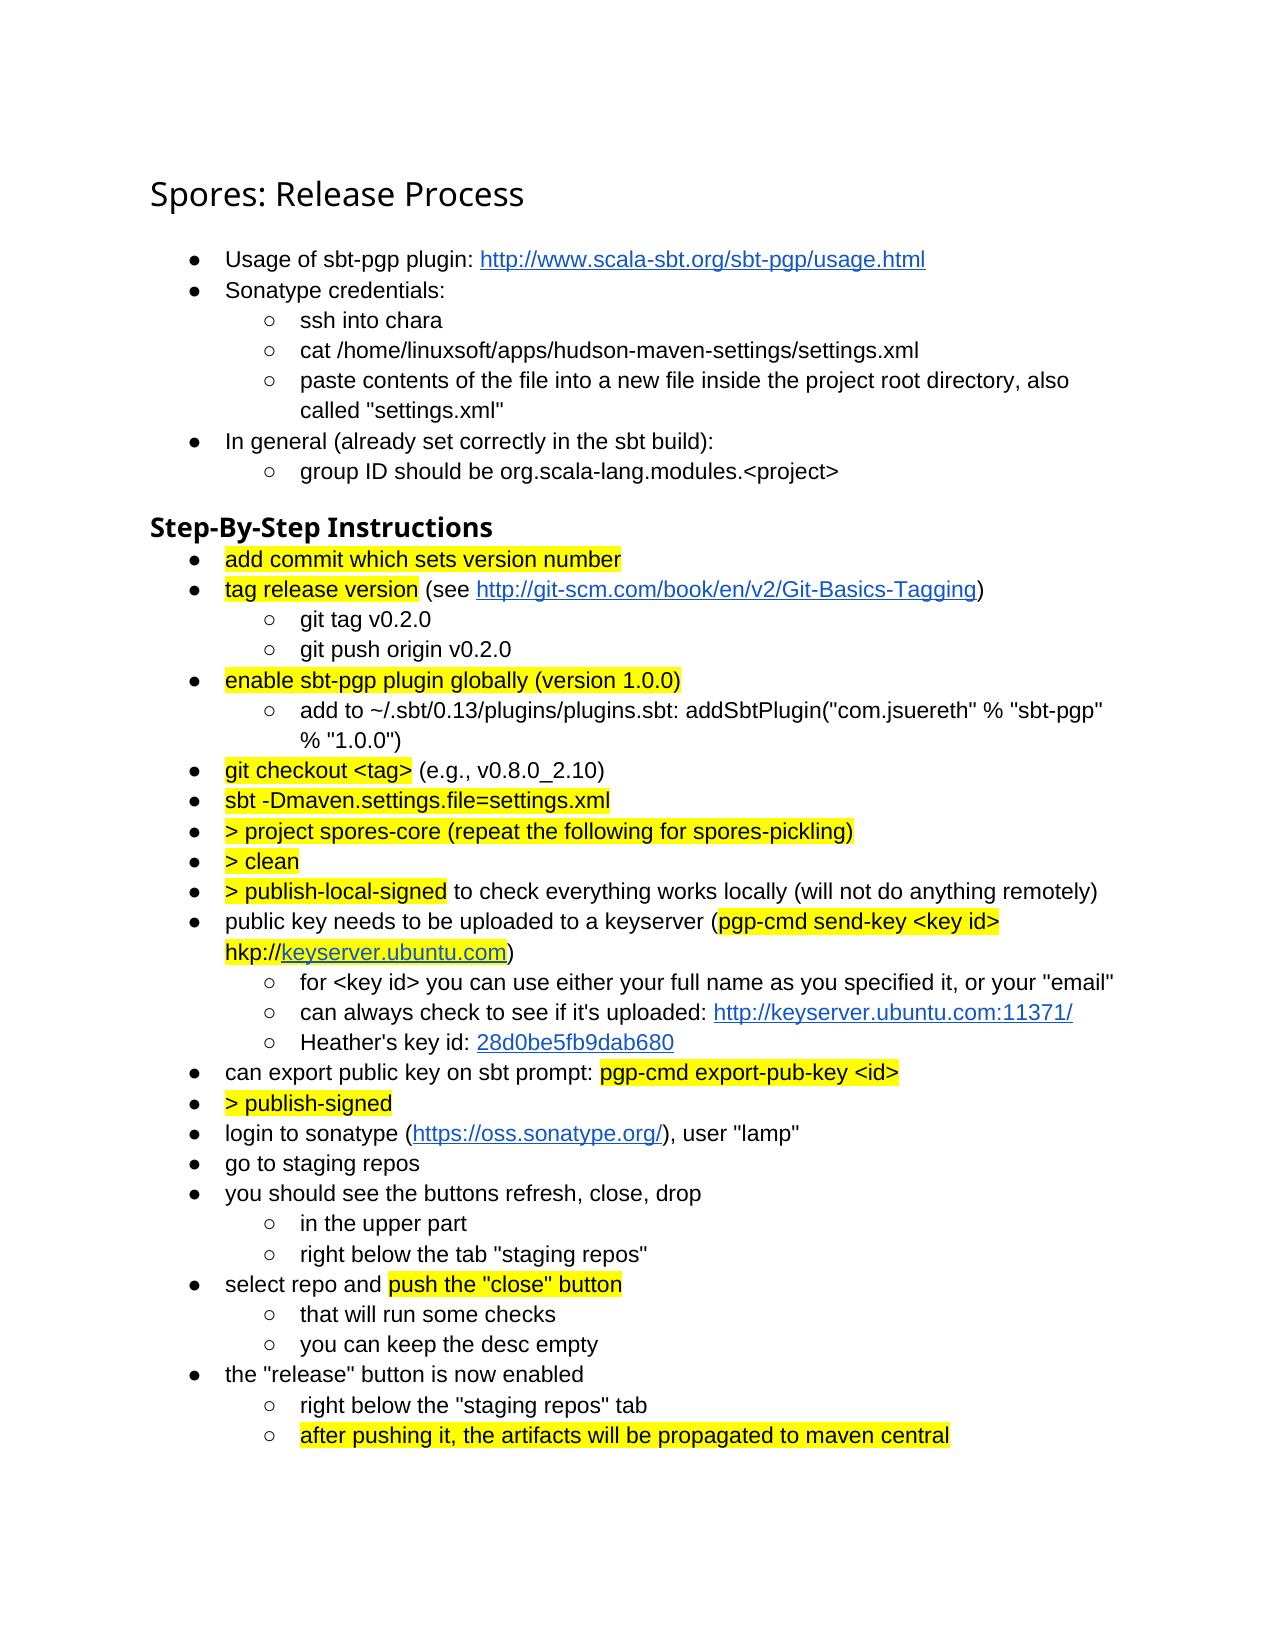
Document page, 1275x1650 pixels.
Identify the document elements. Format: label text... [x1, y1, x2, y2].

list in the upper part [262, 1210, 1125, 1237]
subtitle Step-By-Step Instructions [150, 509, 1125, 546]
list sbt -Dmaven.settings.file=settings.xml [187, 787, 1125, 814]
list paste contents of the file into a new file inside the project root directory, also called "settings.xml" [262, 367, 1125, 424]
list enable sbt-pgp plugin globally (version 1.0.0) [187, 667, 1125, 693]
list after pushing it, the artifacts will be propagated to maven central [262, 1422, 1125, 1448]
list > clean [187, 848, 1125, 874]
list can export public key on sbt prompt: pgp-cmd export-pub-key <id> [187, 1059, 1125, 1086]
list > publish-signed [187, 1089, 1125, 1116]
list you can keep the desc empty [262, 1331, 1125, 1358]
list can always check to see if it's uploaded: http://keyserver.ubuntu.com:11371/ [262, 999, 1125, 1025]
list git checkout <tag> (e.g., v0.8.0_2.10) [187, 757, 1125, 784]
list login to sonatype (https://oss.sonatype.org/), user "lamp" [187, 1120, 1125, 1146]
list add to ~/.sbt/0.13/plugins/plugins.sbt: addSbtPlugin("com.jsuereth" % "sbt-pgp" % "1.0.0") [262, 697, 1125, 753]
list Usage of sbt-pgp plugin: http://www.scala-sbt.org/sbt-pgp/usage.html [187, 246, 1125, 273]
list Sonatype credentials: [187, 277, 1125, 303]
list right below the "staging repos" tab [262, 1392, 1125, 1418]
list group ID should be org.scala-lang.modules.<project> [262, 458, 1125, 484]
list cat /home/linuxsoft/apps/hudson-maven-settings/settings.xml [262, 337, 1125, 363]
list right below the tab "staging repos" [262, 1241, 1125, 1267]
list git tag v0.2.0 [262, 606, 1125, 633]
list > publish-local-signed to check everything works locally (will not do anything remotely) [187, 878, 1125, 904]
list > project spores-core (repeat the following for spores-pickling) [187, 818, 1125, 844]
subtitle Spores: Release Process [150, 171, 1125, 216]
list public key needs to be uploaded to a keyserver (pgp-cmd send-key <key id> hkp://keyserver.ubuntu.com) [187, 908, 1125, 965]
list the "release" button is now enabled [187, 1361, 1125, 1388]
list tag release version (see http://git-scm.com/book/en/v2/Git-Basics-Tagging) [187, 576, 1125, 602]
list ssh into chara [262, 307, 1125, 333]
list Heather's key id: 28d0be5fb9dab680 [262, 1029, 1125, 1056]
list you should see the buttons refresh, close, drop [187, 1180, 1125, 1207]
list In general (already set correctly in the sbt build): [187, 428, 1125, 454]
list that will run some checks [262, 1301, 1125, 1327]
list git push origin v0.2.0 [262, 636, 1125, 663]
list for <key id> you can use either your full name as you specified it, or your "email" [262, 969, 1125, 995]
list select repo and push the "close" button [187, 1271, 1125, 1297]
list go to staging repos [187, 1150, 1125, 1176]
list add commit which sets version number [187, 546, 1125, 572]
